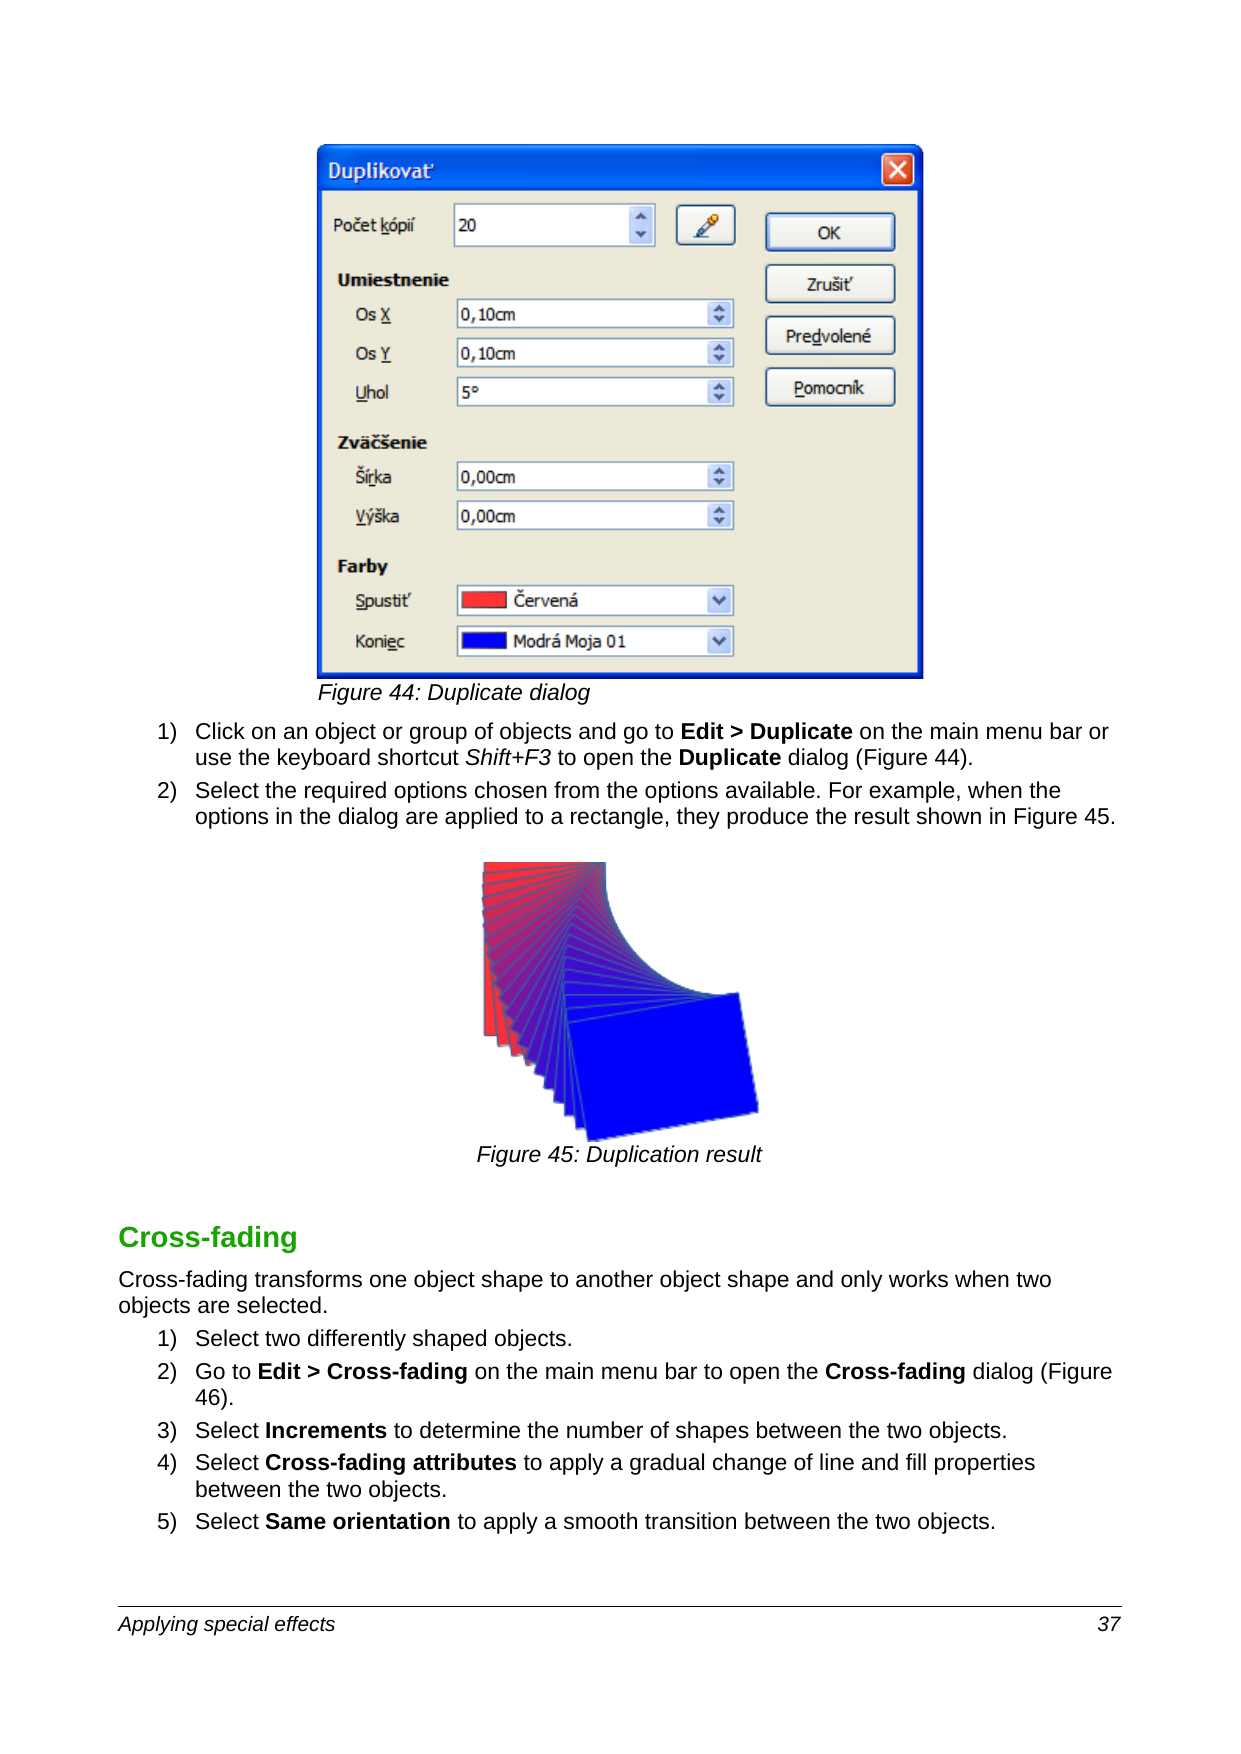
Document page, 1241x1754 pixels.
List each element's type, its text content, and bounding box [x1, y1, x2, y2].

list Select Increments to determine the number of shapes between the two objects. [177, 1417, 1122, 1443]
subtitle Cross-fading [118, 1220, 1122, 1253]
list Select the required options chosen from the options available. For example, when the options in the dialog are applied to a rectangle, they produce the result shown in Figure 45. [177, 777, 1122, 829]
list Go to Edit > Cross-fading on the main menu bar to open the Cross-fading dialog (Figure 46). [177, 1358, 1122, 1410]
text Figure 44: Duplicate dialog [318, 679, 923, 705]
list Select Cross-fading attributes to apply a gradual change of line and fill properties between the two objects. [177, 1449, 1122, 1502]
list Click on an object or group of objects and go to Edit > Duplicate on the main menu bar or use the keyboard shortcut Shift+F3 to open the Duplicate dialog (Figure 44). [177, 718, 1122, 770]
picture [481, 862, 759, 1142]
picture [316, 144, 924, 679]
list Select Same orientation to apply a smooth transition between the two objects. [177, 1508, 1122, 1534]
text Figure 45: Duplication result [388, 868, 852, 1168]
list Cross-fading transforms one object shape to another object shape and only works when two objects are selected. [118, 1266, 1122, 1318]
list Select two differently shaped objects. [177, 1325, 1122, 1351]
